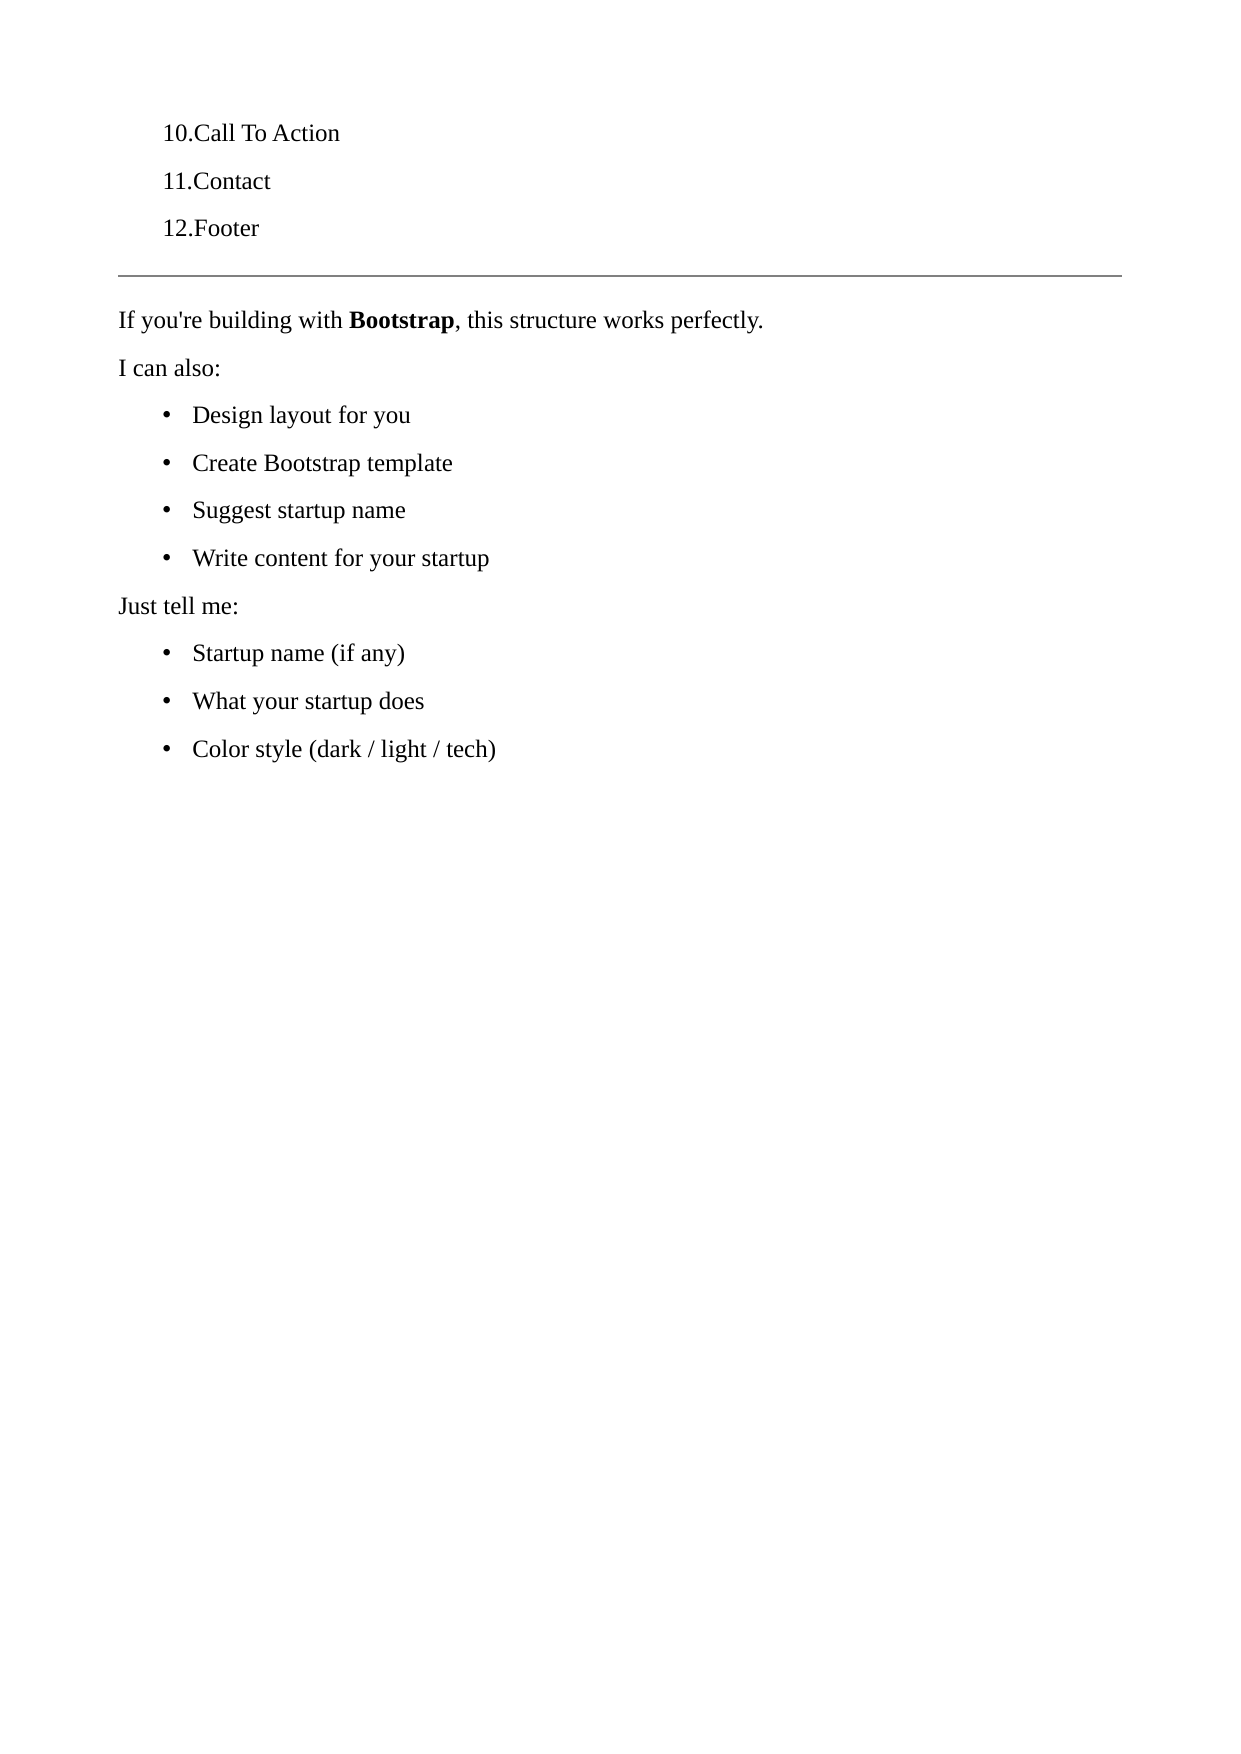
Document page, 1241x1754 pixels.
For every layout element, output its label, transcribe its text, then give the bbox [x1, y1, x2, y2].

list Footer [162, 213, 1122, 242]
text If you're building with Bootstrap, this structure works perfectly. [118, 305, 1122, 334]
list Startup name (if any) [162, 638, 1122, 667]
list Create Bootstrap template [162, 448, 1122, 477]
list What your startup does [162, 686, 1122, 715]
text Just tell me: [118, 591, 1122, 619]
list Color style (dark / light / tech) [162, 734, 1122, 762]
list Write content for your startup [162, 543, 1122, 572]
list Design layout for you [162, 400, 1122, 429]
text I can also: [118, 353, 1122, 382]
list Contact [162, 166, 1122, 194]
list Suggest startup name [162, 496, 1122, 524]
list Call To Action [162, 118, 1122, 147]
